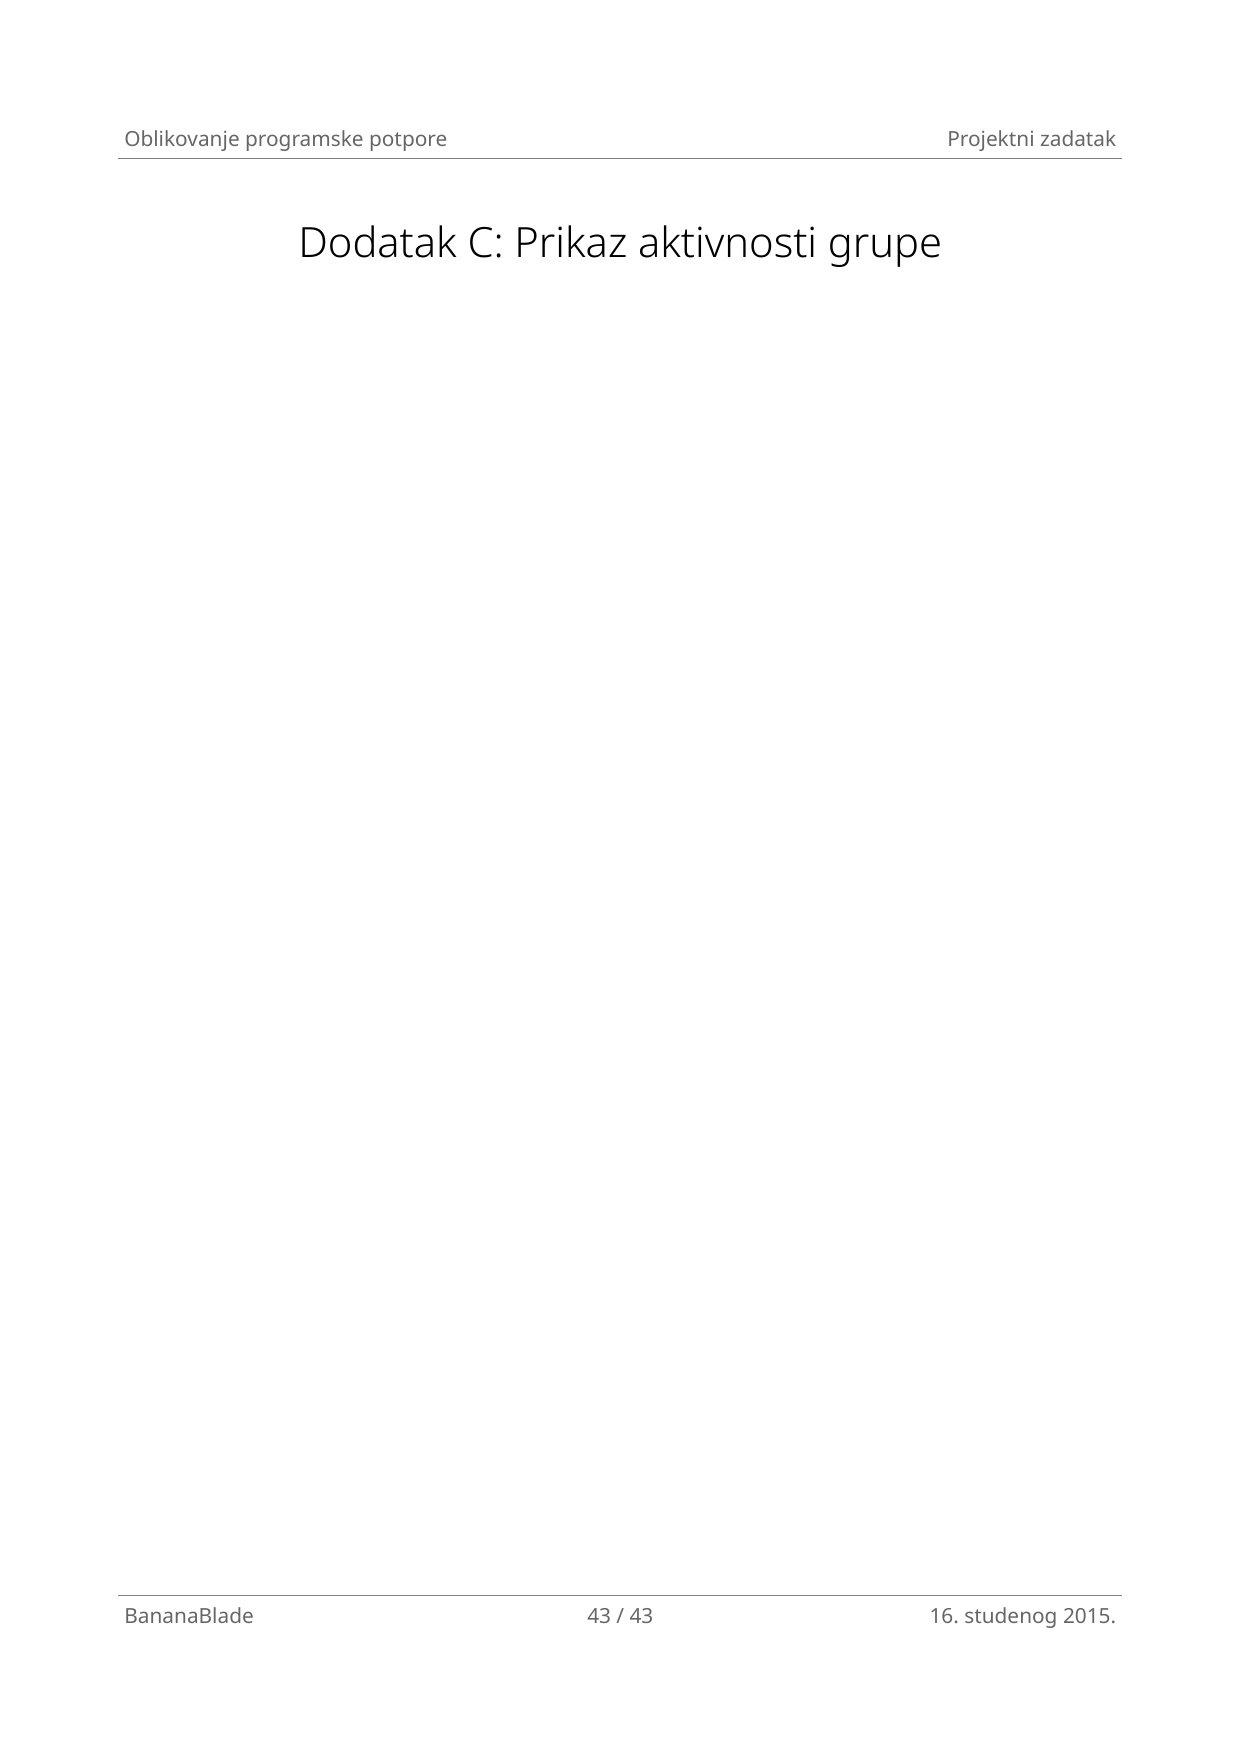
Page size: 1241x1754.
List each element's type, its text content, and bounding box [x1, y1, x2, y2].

subtitle Dodatak C: Prikaz aktivnosti grupe [118, 213, 1122, 270]
